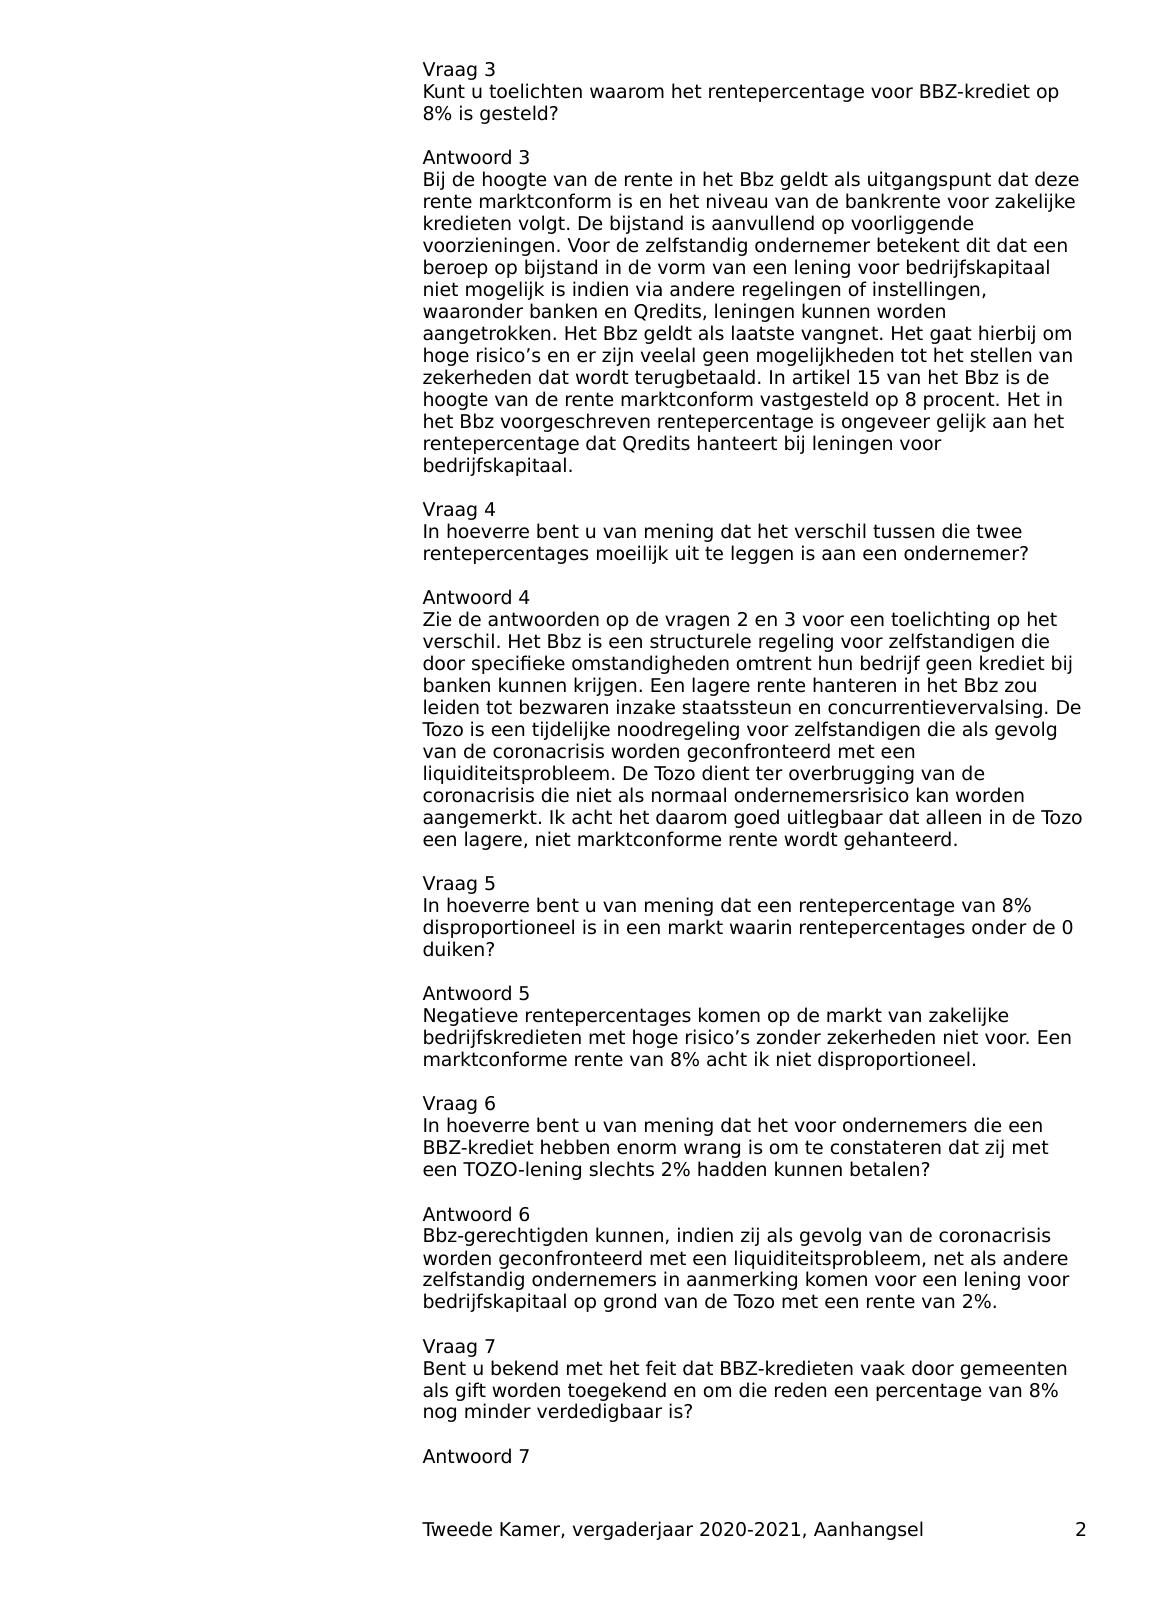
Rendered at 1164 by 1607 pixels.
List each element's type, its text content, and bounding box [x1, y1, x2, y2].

text Kunt u toelichten waarom het rentepercentage voor BBZ-krediet op 8% is gesteld? [422, 81, 1087, 125]
text Bbz-gerechtigden kunnen, indien zij als gevolg van de coronacrisis worden geconfronteerd met een liquiditeitsprobleem, net als andere zelfstandig ondernemers in aanmerking komen voor een lening voor bedrijfskapitaal op grond van de Tozo met een rente van 2%. [422, 1225, 1087, 1313]
text Zie de antwoorden op de vragen 2 en 3 voor een toelichting op het verschil. Het Bbz is een structurele regeling voor zelfstandigen die door specifieke omstandigheden omtrent hun bedrijf geen krediet bij banken kunnen krijgen. Een lagere rente hanteren in het Bbz zou leiden tot bezwaren inzake staatssteun en concurrentievervalsing. De Tozo is een tijdelijke noodregeling voor zelfstandigen die als gevolg van de coronacrisis worden geconfronteerd met een liquiditeitsprobleem. De Tozo dient ter overbrugging van de coronacrisis die niet als normaal ondernemersrisico kan worden aangemerkt. Ik acht het daarom goed uitlegbaar dat alleen in de Tozo een lagere, niet marktconforme rente wordt gehanteerd. [422, 609, 1087, 851]
text Antwoord 3 [422, 147, 1087, 169]
text In hoeverre bent u van mening dat het verschil tussen die twee rentepercentages moeilijk uit te leggen is aan een ondernemer? [422, 521, 1087, 565]
text Vraag 7 [422, 1336, 1087, 1357]
text Negatieve rentepercentages komen op de markt van zakelijke bedrijfskredieten met hoge risico’s zonder zekerheden niet voor. Een marktconforme rente van 8% acht ik niet disproportioneel. [422, 1005, 1087, 1071]
text Vraag 4 [422, 499, 1087, 521]
text Bent u bekend met het feit dat BBZ-kredieten vaak door gemeenten als gift worden toegekend en om die reden een percentage van 8% nog minder verdedigbaar is? [422, 1357, 1087, 1423]
text Vraag 3 [422, 59, 1087, 81]
text Antwoord 4 [422, 587, 1087, 609]
text Vraag 5 [422, 873, 1087, 895]
text In hoeverre bent u van mening dat een rentepercentage van 8% disproportioneel is in een markt waarin rentepercentages onder de 0 duiken? [422, 895, 1087, 961]
text Antwoord 6 [422, 1203, 1087, 1225]
text Antwoord 5 [422, 983, 1087, 1005]
text In hoeverre bent u van mening dat het voor ondernemers die een BBZ-krediet hebben enorm wrang is om te constateren dat zij met een TOZO-lening slechts 2% hadden kunnen betalen? [422, 1115, 1087, 1181]
text Bij de hoogte van de rente in het Bbz geldt als uitgangspunt dat deze rente marktconform is en het niveau van de bankrente voor zakelijke kredieten volgt. De bijstand is aanvullend op voorliggende voorzieningen. Voor de zelfstandig ondernemer betekent dit dat een beroep op bijstand in de vorm van een lening voor bedrijfskapitaal niet mogelijk is indien via andere regelingen of instellingen, waaronder banken en Qredits, leningen kunnen worden aangetrokken. Het Bbz geldt als laatste vangnet. Het gaat hierbij om hoge risico’s en er zijn veelal geen mogelijkheden tot het stellen van zekerheden dat wordt terugbetaald. In artikel 15 van het Bbz is de hoogte van de rente marktconform vastgesteld op 8 procent. Het in het Bbz voorgeschreven rentepercentage is ongeveer gelijk aan het rentepercentage dat Qredits hanteert bij leningen voor bedrijfskapitaal. [422, 169, 1087, 477]
text Vraag 6 [422, 1093, 1087, 1115]
text Antwoord 7 [422, 1446, 1087, 1468]
